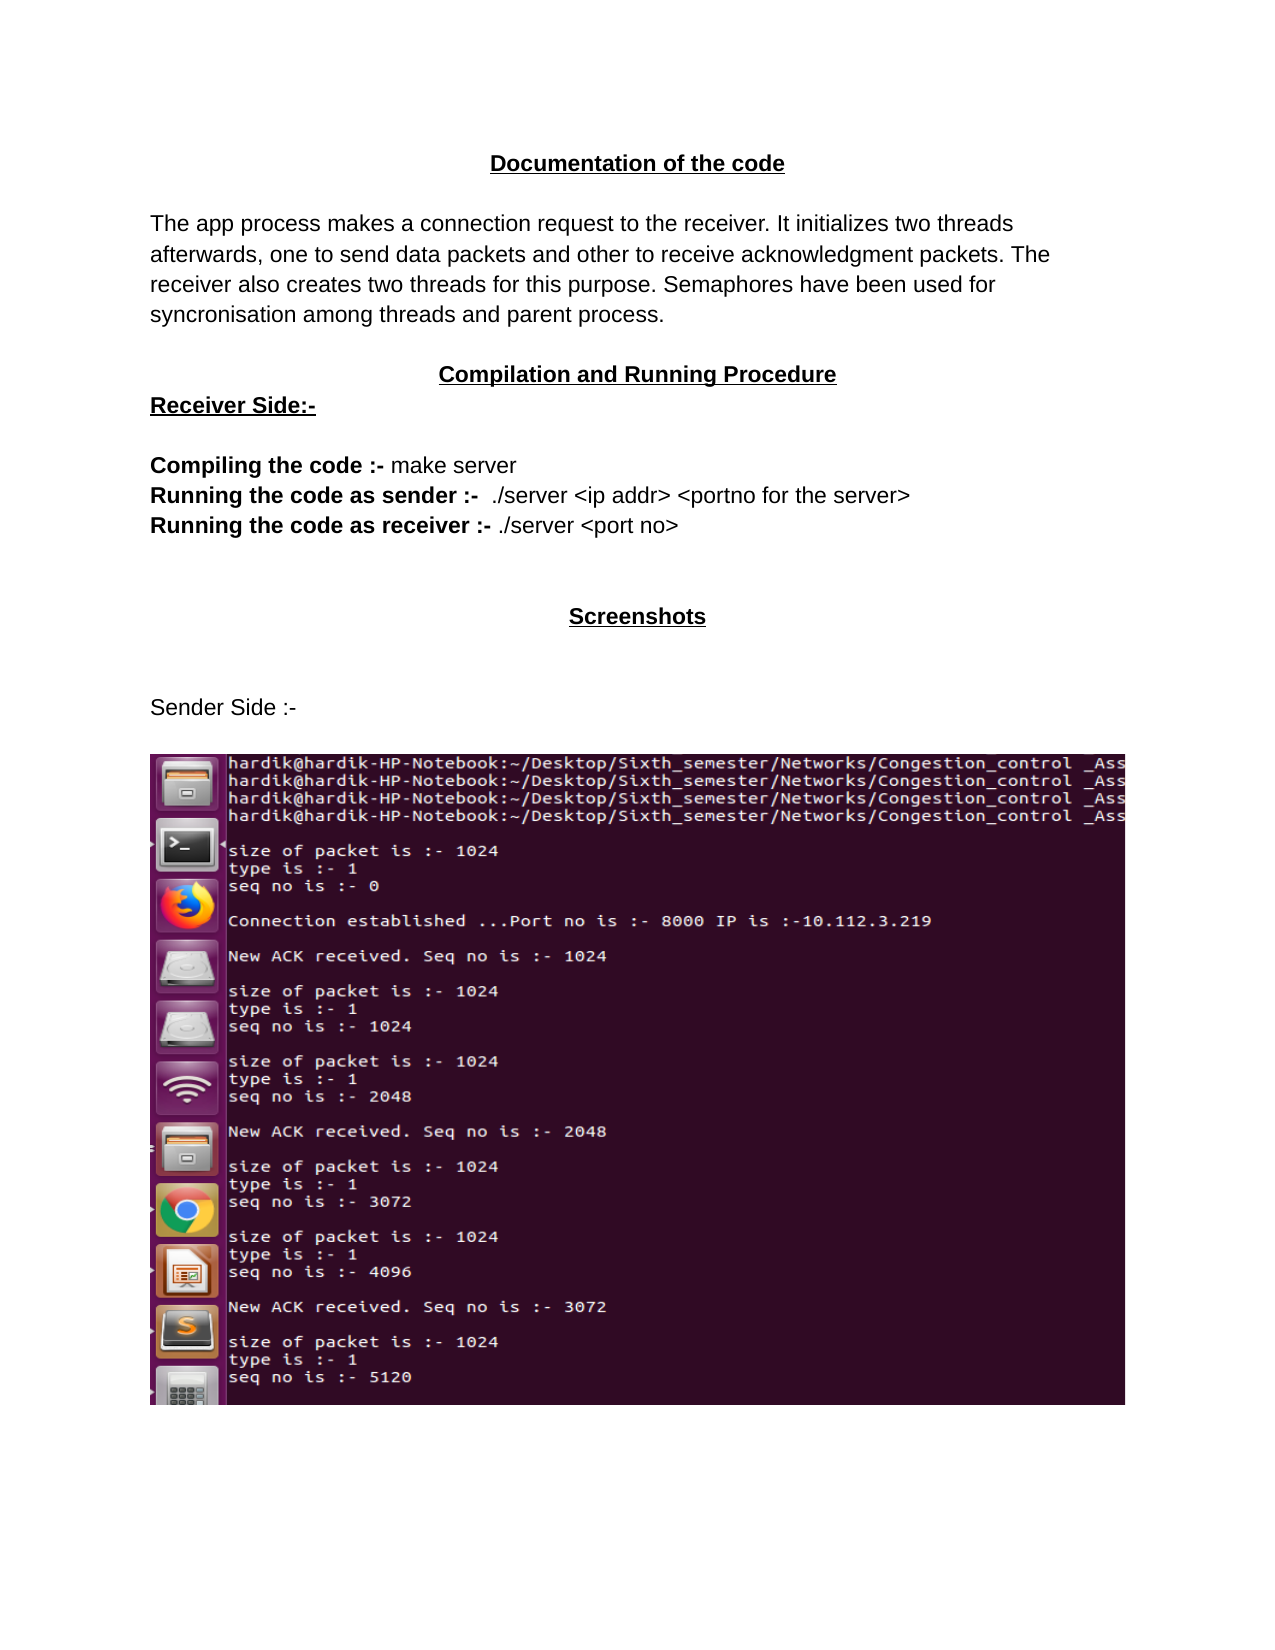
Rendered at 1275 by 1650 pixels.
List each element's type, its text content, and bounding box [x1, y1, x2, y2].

text Compilation and Running Procedure [150, 361, 1125, 388]
text Receiver Side:- [150, 392, 1125, 418]
text Running the code as sender :- ./server <ip addr> <portno for the server> [150, 482, 1125, 509]
text Documentation of the code [150, 150, 1125, 176]
text The app process makes a connection request to the receiver. It initializes two threads afterwards, one to send data packets and other to receive acknowledgment packets. The receiver also creates two threads for this purpose. Semaphores have been used for syncronisation among threads and parent process. [150, 210, 1125, 327]
text Screenshots [150, 603, 1125, 629]
text Sender Side :- [150, 694, 1125, 720]
text Running the code as receiver :- ./server <port no> [150, 512, 1125, 539]
text Compiling the code :- make server [150, 452, 1125, 478]
picture [150, 754, 1125, 1405]
